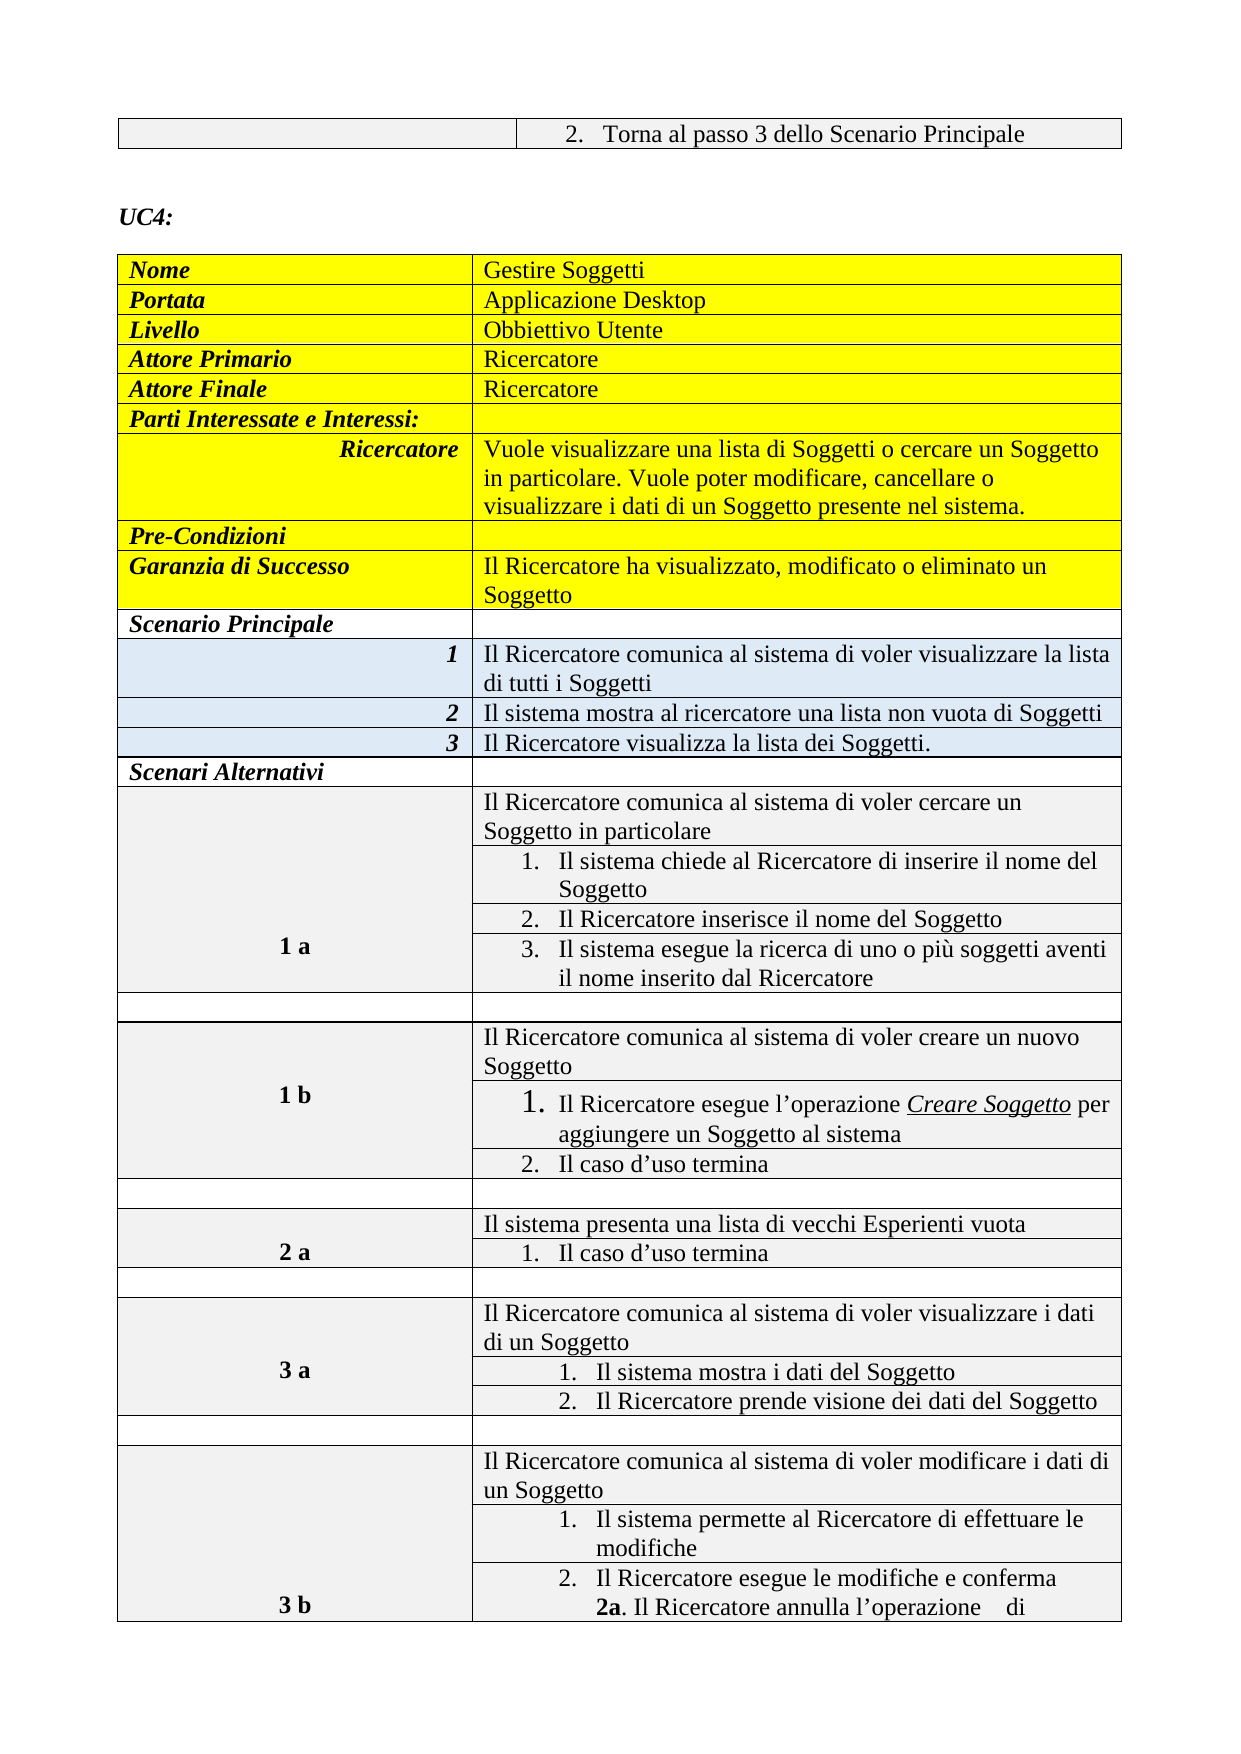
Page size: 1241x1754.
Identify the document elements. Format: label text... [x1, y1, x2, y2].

table_cell Il Ricercatore comunica al sistema di voler visualizzare i dati di un Soggetto [473, 1298, 1121, 1356]
table_cell Il Ricercatore esegue l’operazione Creare Soggetto per aggiungere un Soggetto al sistema [473, 1081, 1121, 1148]
table_cell 1 [118, 639, 472, 697]
table_cell Il Ricercatore visualizza la lista dei Soggetti. [473, 728, 1121, 756]
table_cell 1 a [118, 787, 472, 992]
table_cell [473, 404, 1121, 433]
table_cell Il sistema chiede al Ricercatore di inserire il nome del Soggetto [473, 846, 1121, 903]
table_cell [473, 610, 1121, 638]
table_cell Il sistema permette al Ricercatore di effettuare le modifiche [473, 1505, 1121, 1562]
table_cell 1 b [118, 1023, 472, 1178]
table_cell Il Ricercatore esegue le modifiche e conferma 2a. Il Ricercatore annulla l’operazione di modifica Il caso d’uso termina [473, 1563, 1121, 1621]
table_cell Il Ricercatore comunica al sistema di voler creare un nuovo Soggetto [473, 1023, 1121, 1080]
table_cell Il Ricercatore prende visione dei dati del Soggetto [473, 1386, 1121, 1415]
table_cell Il Ricercatore comunica al sistema di voler cercare un Soggetto in particolare [473, 787, 1121, 845]
table_cell Portata [118, 285, 472, 314]
table_cell Livello [118, 315, 472, 343]
table_cell Il Ricercatore comunica al sistema di voler modificare i dati di un Soggetto [473, 1446, 1121, 1503]
table_cell Il Ricercatore ha visualizzato, modificato o eliminato un Soggetto [473, 551, 1121, 608]
table_cell 3 b [118, 1446, 472, 1621]
text UC4: [118, 202, 1122, 230]
table_cell [473, 993, 1121, 1021]
table_cell [473, 1268, 1121, 1297]
table_cell Il sistema mostra al ricercatore una lista non vuota di Soggetti [473, 698, 1121, 727]
table_cell Applicazione Desktop [473, 285, 1121, 314]
table_header Gestire Soggetti [473, 255, 1121, 284]
table_cell Garanzia di Successo [118, 551, 472, 608]
table_cell [118, 993, 472, 1021]
table_cell Il sistema esegue la ricerca di uno o più soggetti aventi il nome inserito dal Ricercatore [473, 934, 1121, 992]
table_cell Il sistema presenta una lista di vecchi Esperienti vuota [473, 1209, 1121, 1237]
table_cell [473, 521, 1121, 550]
table_cell [118, 1179, 472, 1208]
table_cell Obbiettivo Utente [473, 315, 1121, 343]
table_header Nome [118, 255, 472, 284]
table_cell [473, 1179, 1121, 1208]
table_cell [118, 1416, 472, 1445]
table_cell Il caso d’uso termina [473, 1149, 1121, 1178]
table_cell Attore Finale [118, 374, 472, 403]
table_cell Attore Primario [118, 345, 472, 373]
table_cell [473, 1416, 1121, 1445]
table_cell Il sistema mostra i dati del Soggetto [473, 1357, 1121, 1385]
table_cell [473, 758, 1121, 786]
table_cell Scenari Alternativi [118, 758, 472, 786]
table_cell Scenario Principale [118, 610, 472, 638]
table_cell Vuole visualizzare una lista di Soggetti o cercare un Soggetto in particolare. Vuole poter modificare, cancellare o visualizzare i dati di un Soggetto presente nel sistema. [473, 434, 1121, 520]
table_cell Torna al passo 3 dello Scenario Principale [517, 119, 1121, 148]
table_cell 3 a [118, 1298, 472, 1415]
table_cell Il Ricercatore inserisce il nome del Soggetto [473, 904, 1121, 933]
table_cell Il caso d’uso termina [473, 1239, 1121, 1267]
table_cell Il Ricercatore comunica al sistema di voler visualizzare la lista di tutti i Soggetti [473, 639, 1121, 697]
table_cell Ricercatore [473, 374, 1121, 403]
table_cell 2 [118, 698, 472, 727]
table_cell Ricercatore [473, 345, 1121, 373]
table_cell Parti Interessate e Interessi: [118, 404, 472, 433]
table_cell Ricercatore [118, 434, 472, 520]
table_cell 2 a [118, 1209, 472, 1267]
table_cell [118, 1268, 472, 1297]
table_cell [119, 119, 516, 148]
table_cell 3 [118, 728, 472, 756]
table_cell Pre-Condizioni [118, 521, 472, 550]
